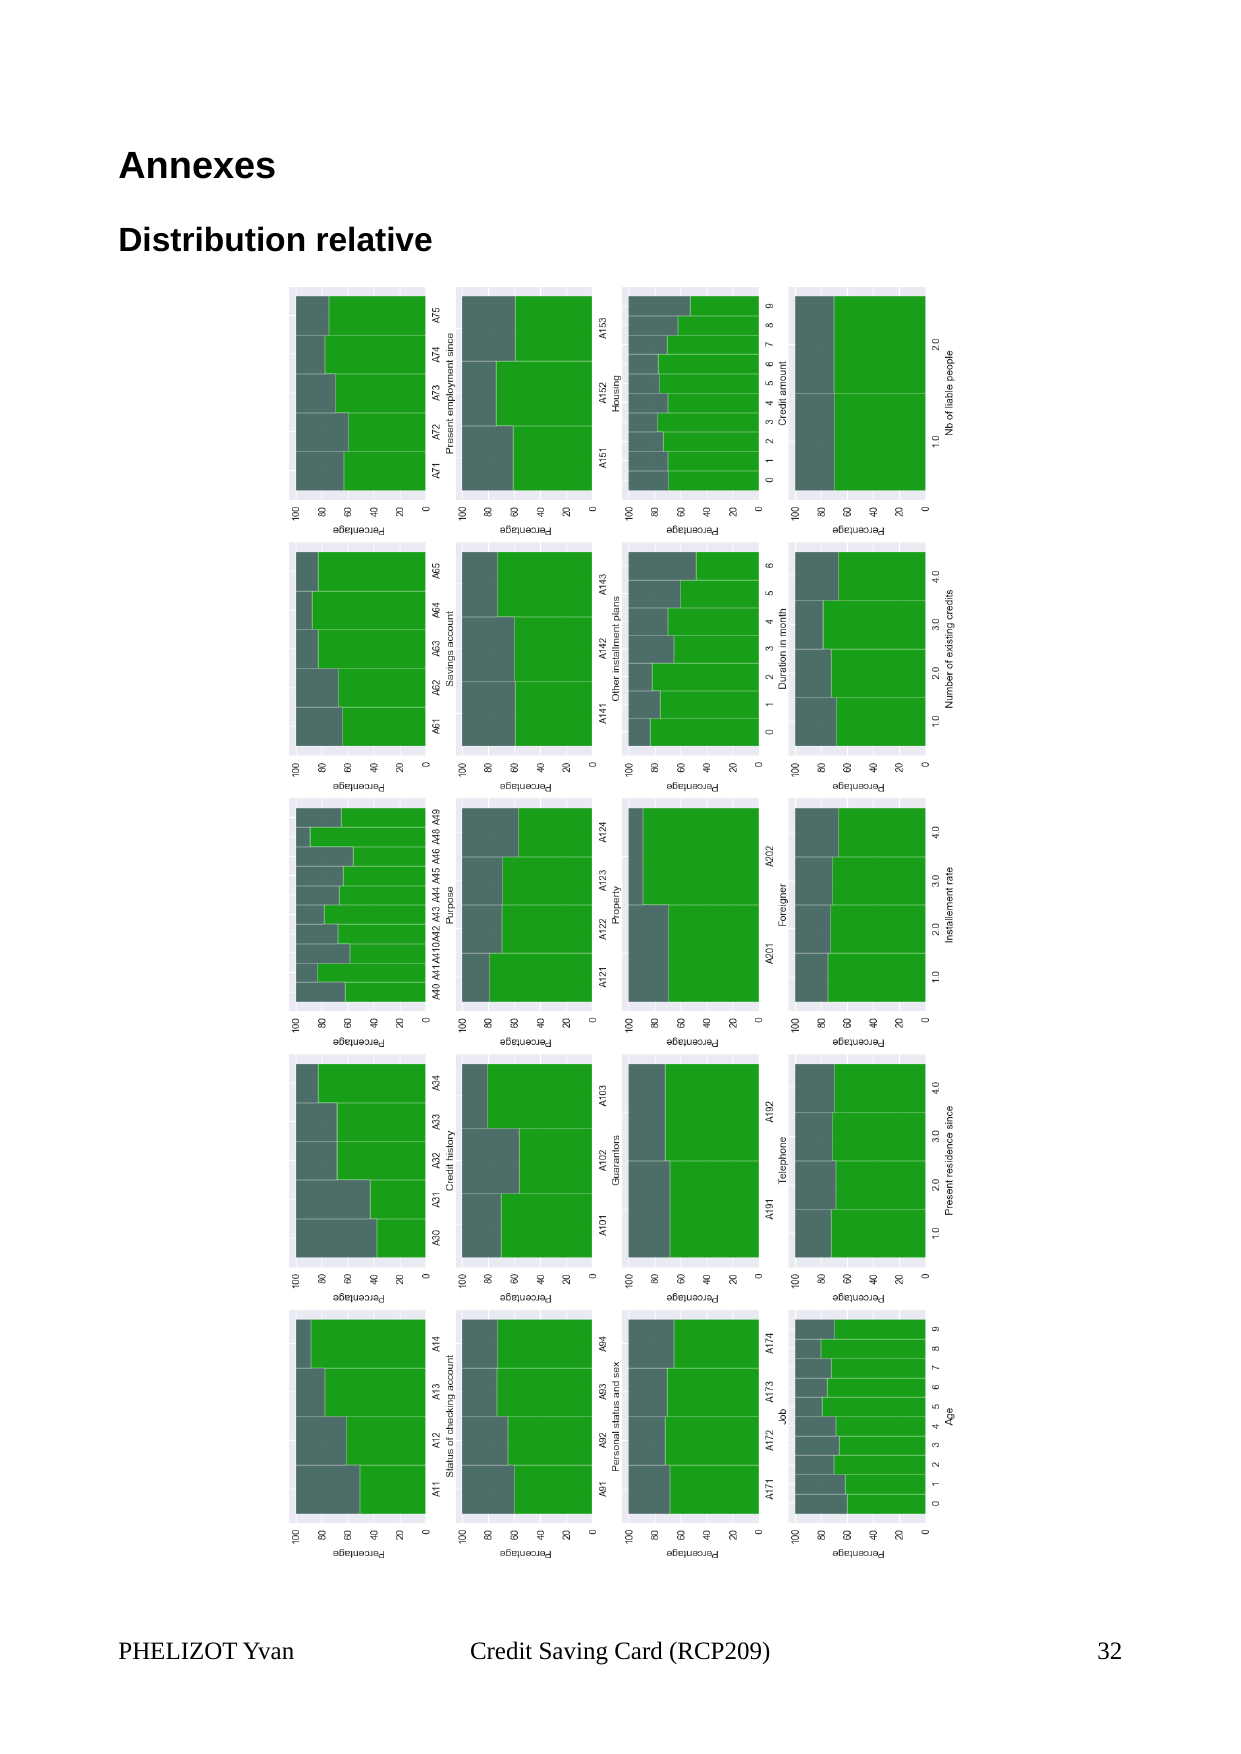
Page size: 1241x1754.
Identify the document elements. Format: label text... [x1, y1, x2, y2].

subtitle Annexes [118, 143, 1122, 187]
subtitle Distribution relative [118, 220, 1122, 259]
picture [284, 271, 957, 1566]
